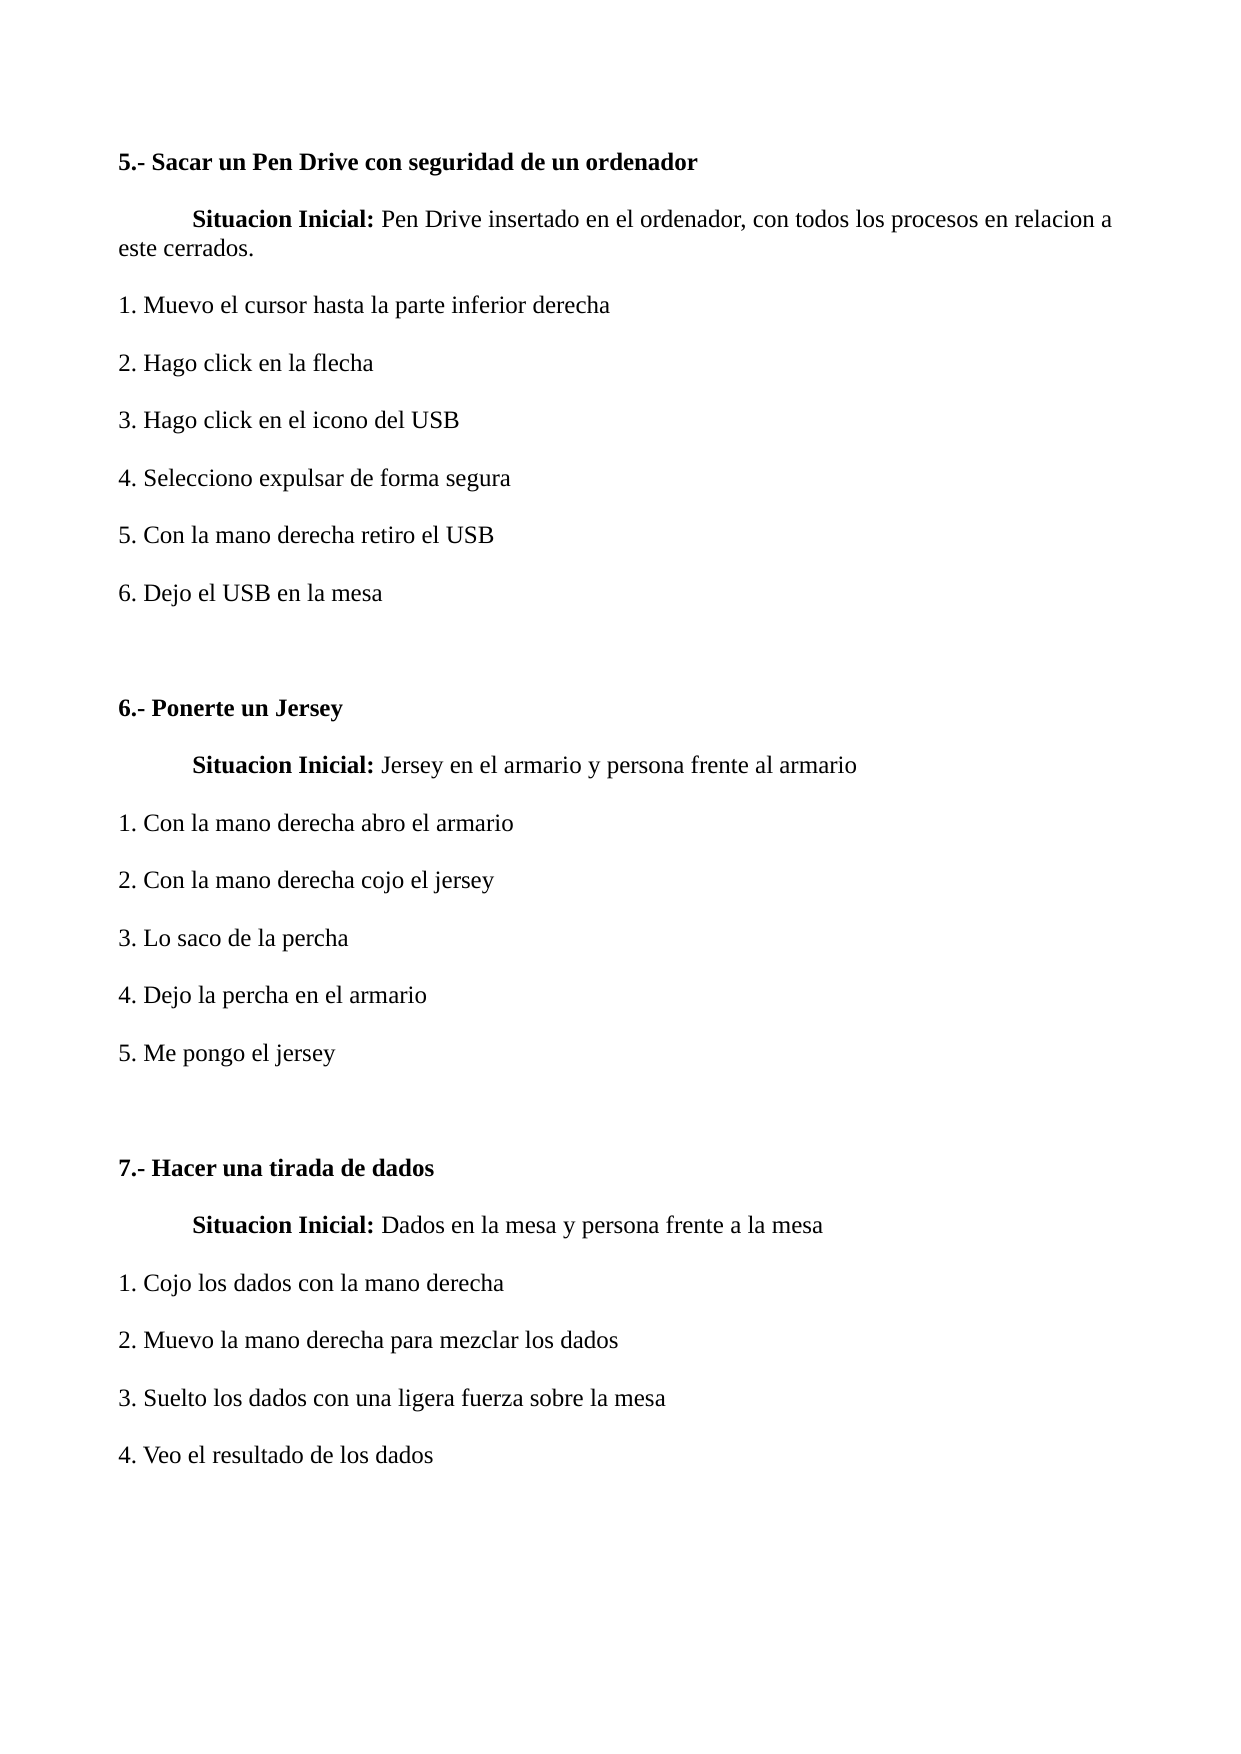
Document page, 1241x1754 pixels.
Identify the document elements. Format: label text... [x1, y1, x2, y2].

text 6.- Ponerte un Jersey [118, 693, 1122, 722]
text 7.- Hacer una tirada de dados [118, 1153, 1122, 1182]
text Situacion Inicial: Jersey en el armario y persona frente al armario [118, 751, 1122, 779]
text Situacion Inicial: Pen Drive insertado en el ordenador, con todos los procesos en relacion a este cerrados. [118, 204, 1122, 262]
text 3. Lo saco de la percha [118, 923, 1122, 952]
text 1. Con la mano derecha abro el armario [118, 808, 1122, 837]
text 2. Muevo la mano derecha para mezclar los dados [118, 1326, 1122, 1354]
text 4. Selecciono expulsar de forma segura [118, 463, 1122, 492]
text 2. Con la mano derecha cojo el jersey [118, 866, 1122, 894]
text 4. Veo el resultado de los dados [118, 1441, 1122, 1469]
text 4. Dejo la percha en el armario [118, 981, 1122, 1009]
text 5. Me pongo el jersey [118, 1038, 1122, 1067]
text 5. Con la mano derecha retiro el USB [118, 521, 1122, 549]
text 1. Muevo el cursor hasta la parte inferior derecha [118, 291, 1122, 319]
text 5.- Sacar un Pen Drive con seguridad de un ordenador [118, 147, 1122, 176]
text Situacion Inicial: Dados en la mesa y persona frente a la mesa [118, 1211, 1122, 1239]
text 1. Cojo los dados con la mano derecha [118, 1268, 1122, 1297]
text 2. Hago click en la flecha [118, 348, 1122, 377]
text 3. Suelto los dados con una ligera fuerza sobre la mesa [118, 1383, 1122, 1412]
text 3. Hago click en el icono del USB [118, 406, 1122, 434]
text 6. Dejo el USB en la mesa [118, 578, 1122, 607]
